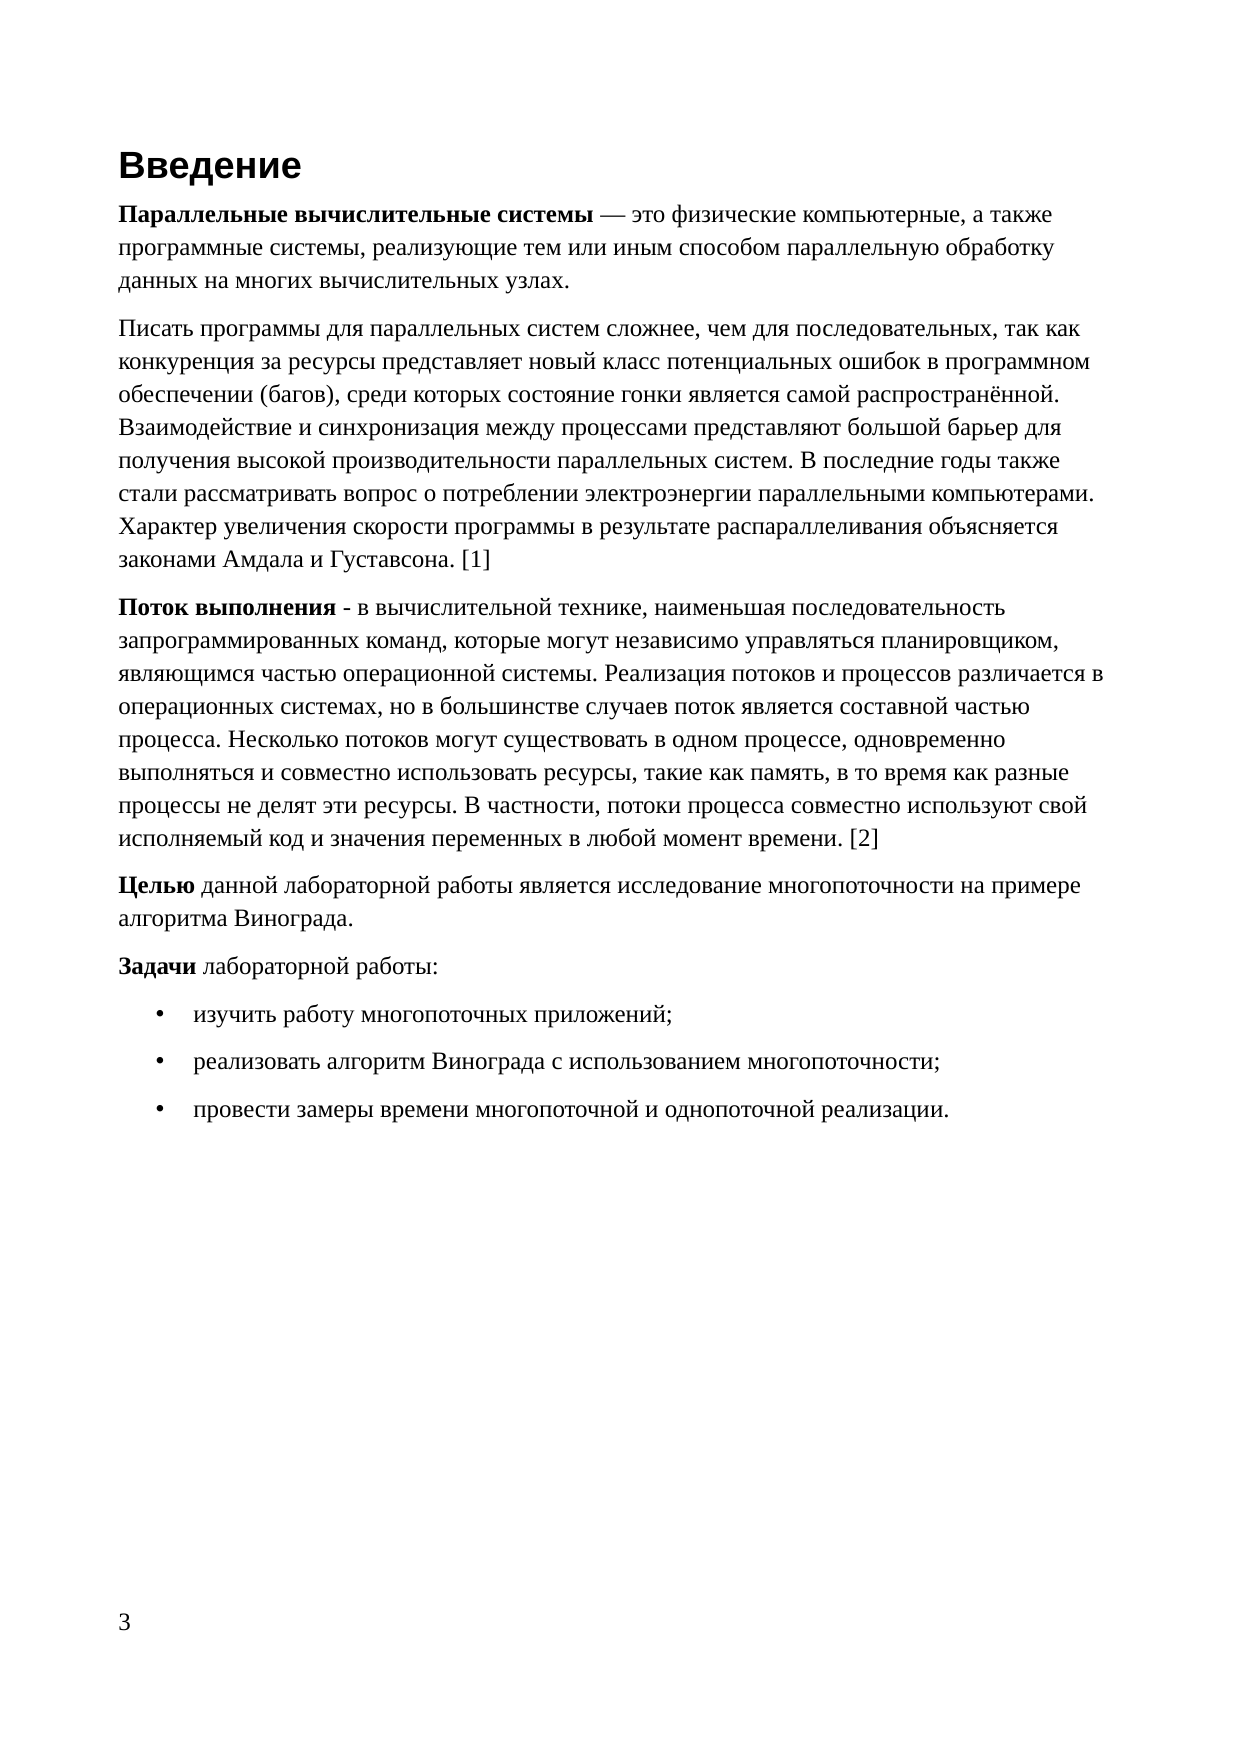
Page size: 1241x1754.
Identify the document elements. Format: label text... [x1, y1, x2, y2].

text Целью данной лабораторной работы является исследование многопоточности на примере алгоритма Винограда. [118, 870, 1122, 932]
list изучить работу многопоточных приложений; [156, 999, 1122, 1027]
text Задачи лабораторной работы: [118, 951, 1122, 980]
text Параллельные вычислительные системы — это физические компьютерные, а также программные системы, реализующие тем или иным способом параллельную обработку данных на многих вычислительных узлах. [118, 199, 1122, 294]
list реализовать алгоритм Винограда с использованием многопоточности; [156, 1046, 1122, 1075]
subtitle Введение [118, 143, 1122, 187]
list провести замеры времени многопоточной и однопоточной реализации. [156, 1094, 1122, 1123]
text Поток выполнения - в вычислительной технике, наименьшая последовательность запрограммированных команд, которые могут независимо управляться планировщиком, являющимся частью операционной системы. Реализация потоков и процессов различается в операционных системах, но в большинстве случаев поток является составной частью процесса. Несколько потоков могут существовать в одном процессе, одновременно выполняться и совместно использовать ресурсы, такие как память, в то время как разные процессы не делят эти ресурсы. В частности, потоки процесса совместно используют свой исполняемый код и значения переменных в любой момент времени. [2] [118, 592, 1122, 852]
text Писать программы для параллельных систем сложнее, чем для последовательных, так как конкуренция за ресурсы представляет новый класс потенциальных ошибок в программном обеспечении (багов), среди которых состояние гонки является самой распространённой. Взаимодействие и синхронизация между процессами представляют большой барьер для получения высокой производительности параллельных систем. В последние годы также стали рассматривать вопрос о потреблении электроэнергии параллельными компьютерами. Характер увеличения скорости программы в результате распараллеливания объясняется законами Амдала и Густавсона. [1] [118, 313, 1122, 573]
